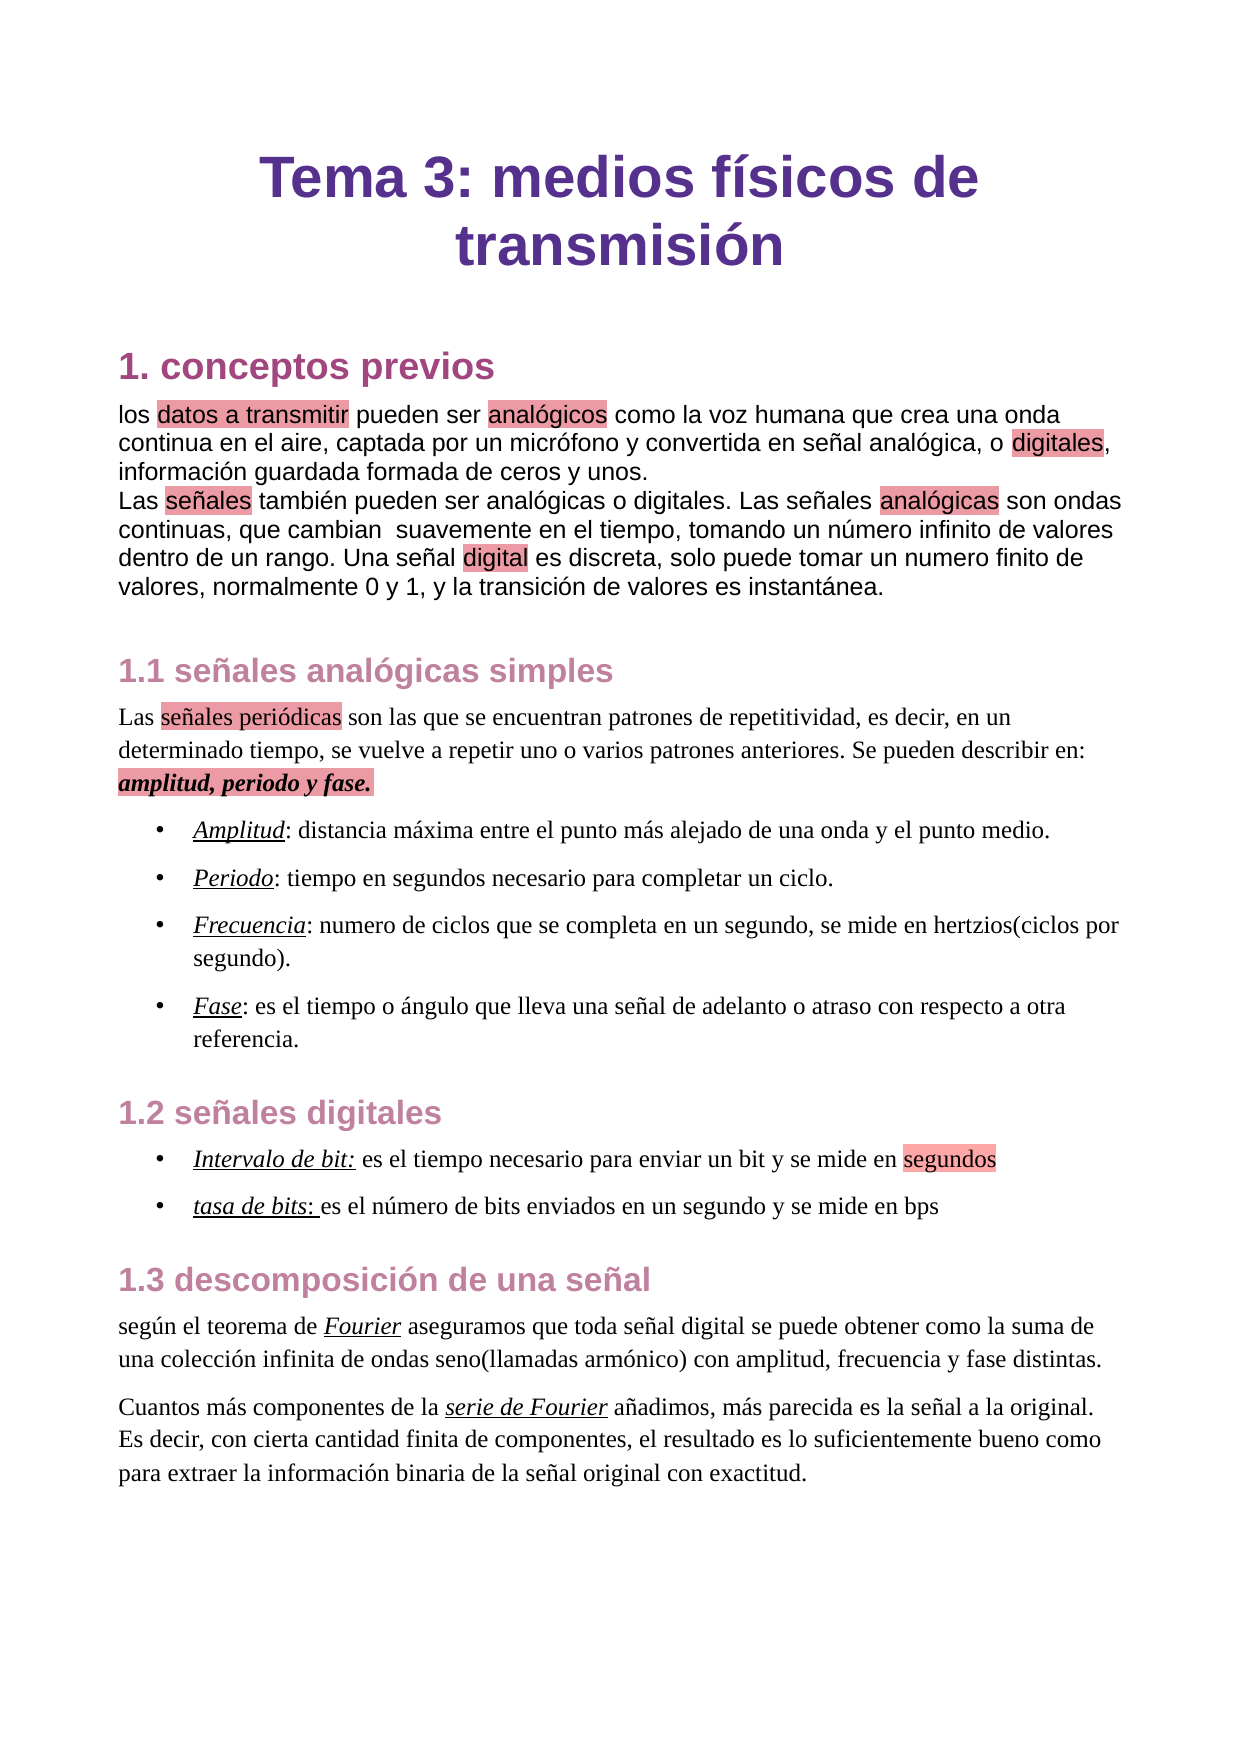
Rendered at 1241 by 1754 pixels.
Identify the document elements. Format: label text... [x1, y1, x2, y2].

list Periodo: tiempo en segundos necesario para completar un ciclo. [156, 863, 1122, 892]
list tasa de bits: es el número de bits enviados en un segundo y se mide en bps [156, 1191, 1122, 1220]
subtitle 1.2 señales digitales [118, 1093, 1122, 1131]
subtitle 1. conceptos previos [118, 343, 1122, 387]
subtitle 1.1 señales analógicas simples [118, 651, 1122, 689]
list Frecuencia: numero de ciclos que se completa en un segundo, se mide en hertzios(ciclos por segundo). [156, 911, 1122, 972]
list Fase: es el tiempo o ángulo que lleva una señal de adelanto o atraso con respecto a otra referencia. [156, 991, 1122, 1053]
list Intervalo de bit: es el tiempo necesario para enviar un bit y se mide en segundos [156, 1144, 1122, 1172]
text Las señales también pueden ser analógicas o digitales. Las señales analógicas son ondas continuas, que cambian suavemente en el tiempo, tomando un número infinito de valores dentro de un rango. Una señal digital es discreta, solo puede tomar un numero finito de valores, normalmente 0 y 1, y la transición de valores es instantánea. [118, 486, 1122, 601]
text Las señales periódicas son las que se encuentran patrones de repetitividad, es decir, en un determinado tiempo, se vuelve a repetir uno o varios patrones anteriores. Se pueden describir en: amplitud, periodo y fase. [118, 702, 1122, 796]
title Tema 3: medios físicos de transmisión [118, 143, 1122, 277]
text los datos a transmitir pueden ser analógicos como la voz humana que crea una onda continua en el aire, captada por un micrófono y convertida en señal analógica, o digitales, información guardada formada de ceros y unos. [118, 400, 1122, 486]
text según el teorema de Fourier aseguramos que toda señal digital se puede obtener como la suma de una colección infinita de ondas seno(llamadas armónico) con amplitud, frecuencia y fase distintas. [118, 1311, 1122, 1373]
subtitle 1.3 descomposición de una señal [118, 1260, 1122, 1298]
list Amplitud: distancia máxima entre el punto más alejado de una onda y el punto medio. [156, 815, 1122, 844]
text Cuantos más componentes de la serie de Fourier añadimos, más parecida es la señal a la original. Es decir, con cierta cantidad finita de componentes, el resultado es lo suficientemente bueno como para extraer la información binaria de la señal original con exactitud. [118, 1392, 1122, 1486]
